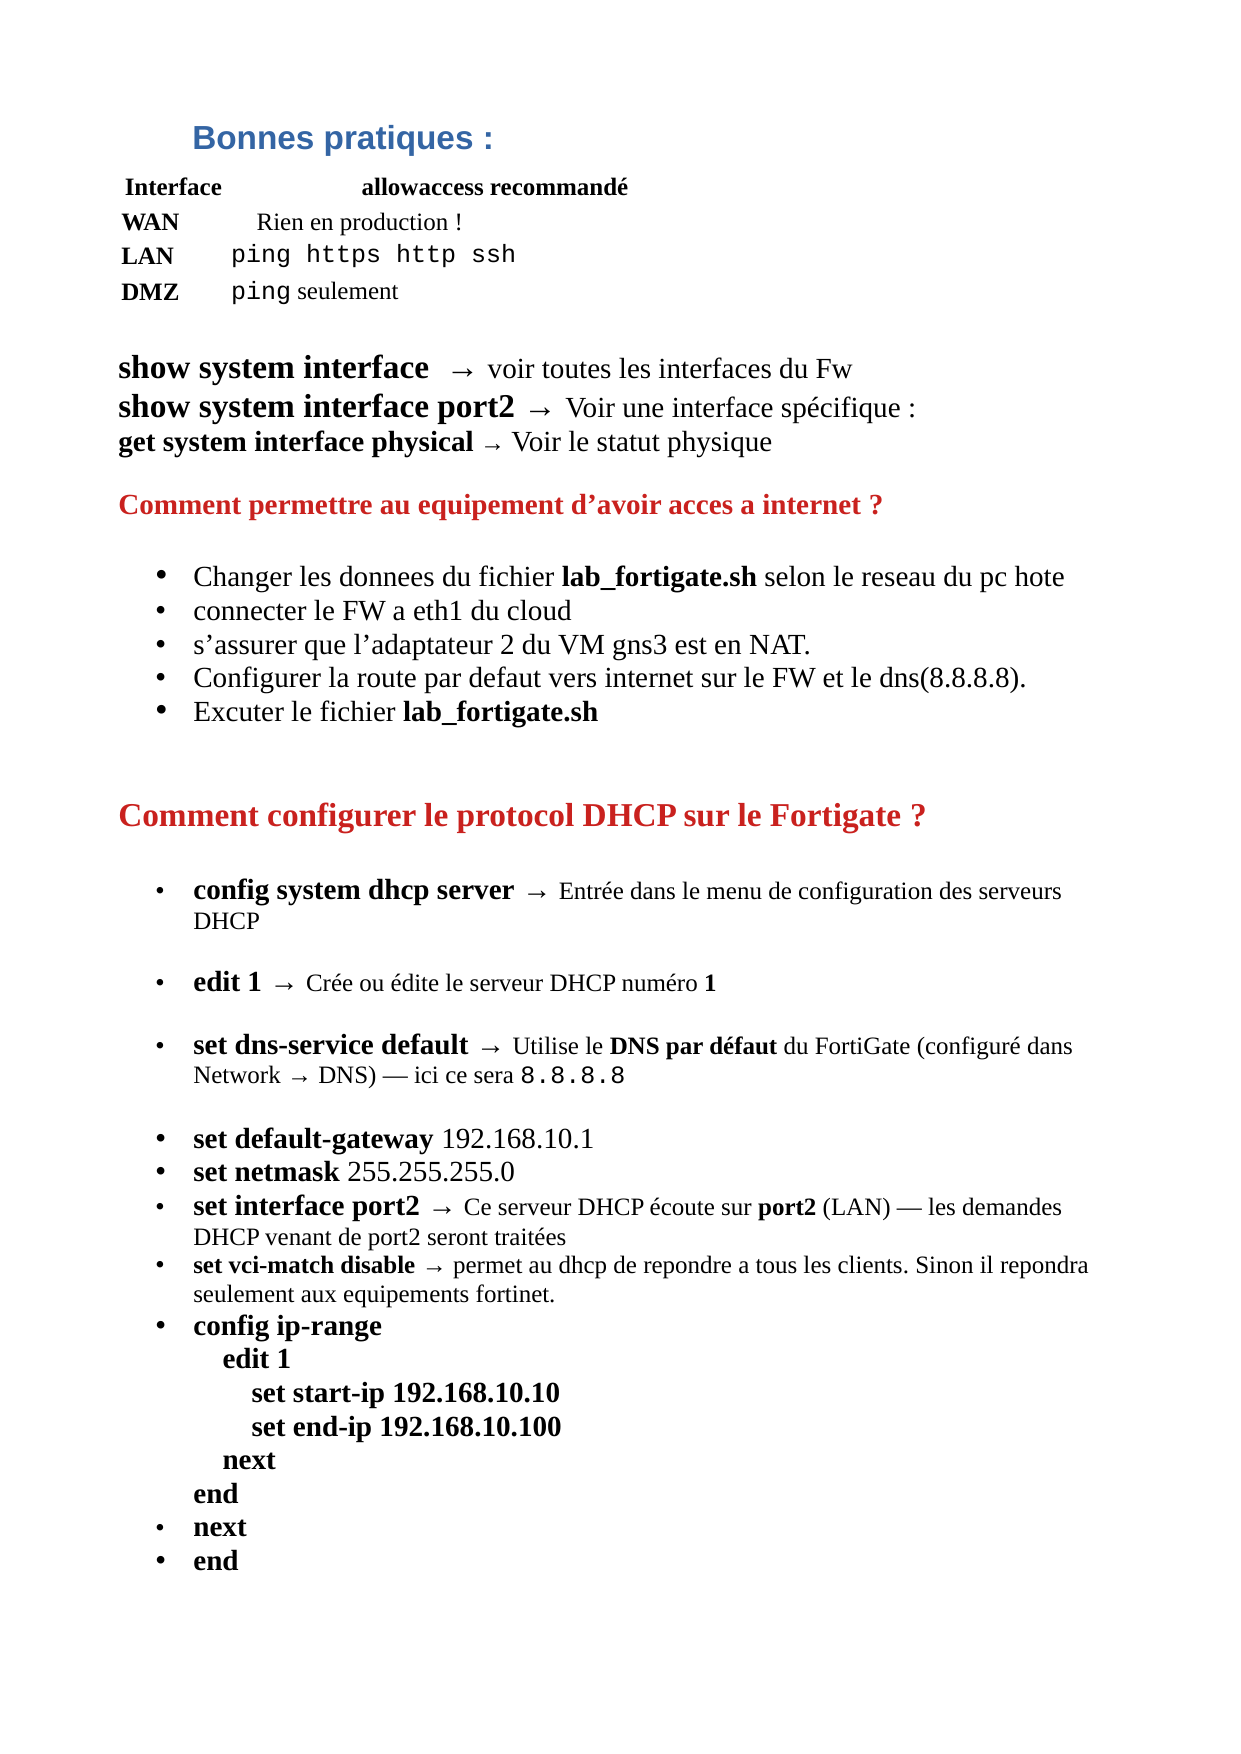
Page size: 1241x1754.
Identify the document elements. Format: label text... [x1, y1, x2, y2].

list connecter le FW a eth1 du cloud [156, 593, 1122, 627]
list next [156, 1509, 1122, 1543]
table_cell ❌ Rien en production ! [228, 204, 762, 238]
list end [156, 1543, 1122, 1577]
list edit 1 [156, 1342, 1122, 1375]
subtitle Bonnes pratiques : [118, 118, 1122, 157]
list set vci-match disable → permet au dhcp de repondre a tous les clients. Sinon il repondra seulement aux equipements fortinet. [156, 1251, 1122, 1308]
list set dns-service default → Utilise le DNS par défaut du FortiGate (configuré dans Network → DNS) — ici ce sera 8.8.8.8 [156, 1027, 1122, 1091]
table_cell LAN [118, 238, 228, 273]
text Comment permettre au equipement d’avoir acces a internet ? [118, 487, 1122, 520]
list Configurer la route par defaut vers internet sur le FW et le dns(8.8.8.8). [156, 660, 1122, 694]
text show system interface port2 → Voir une interface spécifique : [118, 386, 1122, 424]
list config ip-range [156, 1308, 1122, 1342]
list s’assurer que l’adaptateur 2 du VM gns3 est en NAT. [156, 627, 1122, 660]
text show system interface → voir toutes les interfaces du Fw [118, 348, 1122, 386]
table_cell WAN [118, 204, 228, 238]
list set start-ip 192.168.10.10 [156, 1375, 1122, 1409]
table_cell DMZ [118, 273, 228, 309]
list next [156, 1442, 1122, 1476]
list Changer les donnees du fichier lab_fortigate.sh selon le reseau du pc hote [156, 559, 1122, 593]
list set default-gateway 192.168.10.1 [156, 1121, 1122, 1154]
list end [156, 1476, 1122, 1509]
text Comment configurer le protocol DHCP sur le Fortigate ? [118, 796, 1122, 834]
table_header allowaccess recommandé [228, 169, 762, 204]
list Excuter le fichier lab_fortigate.sh [156, 694, 1122, 728]
list set netmask 255.255.255.0 [156, 1154, 1122, 1188]
list edit 1 → Crée ou édite le serveur DHCP numéro 1 [156, 964, 1122, 998]
list set end-ip 192.168.10.100 [156, 1409, 1122, 1442]
table_header Interface [118, 169, 228, 204]
table_cell ping https http ssh [228, 238, 762, 273]
list config system dhcp server → Entrée dans le menu de configuration des serveurs DHCP [156, 872, 1122, 934]
text get system interface physical → Voir le statut physique [118, 424, 1122, 458]
list set interface port2 → Ce serveur DHCP écoute sur port2 (LAN) — les demandes DHCP venant de port2 seront traitées [156, 1188, 1122, 1251]
table_cell ping seulement [228, 273, 762, 309]
